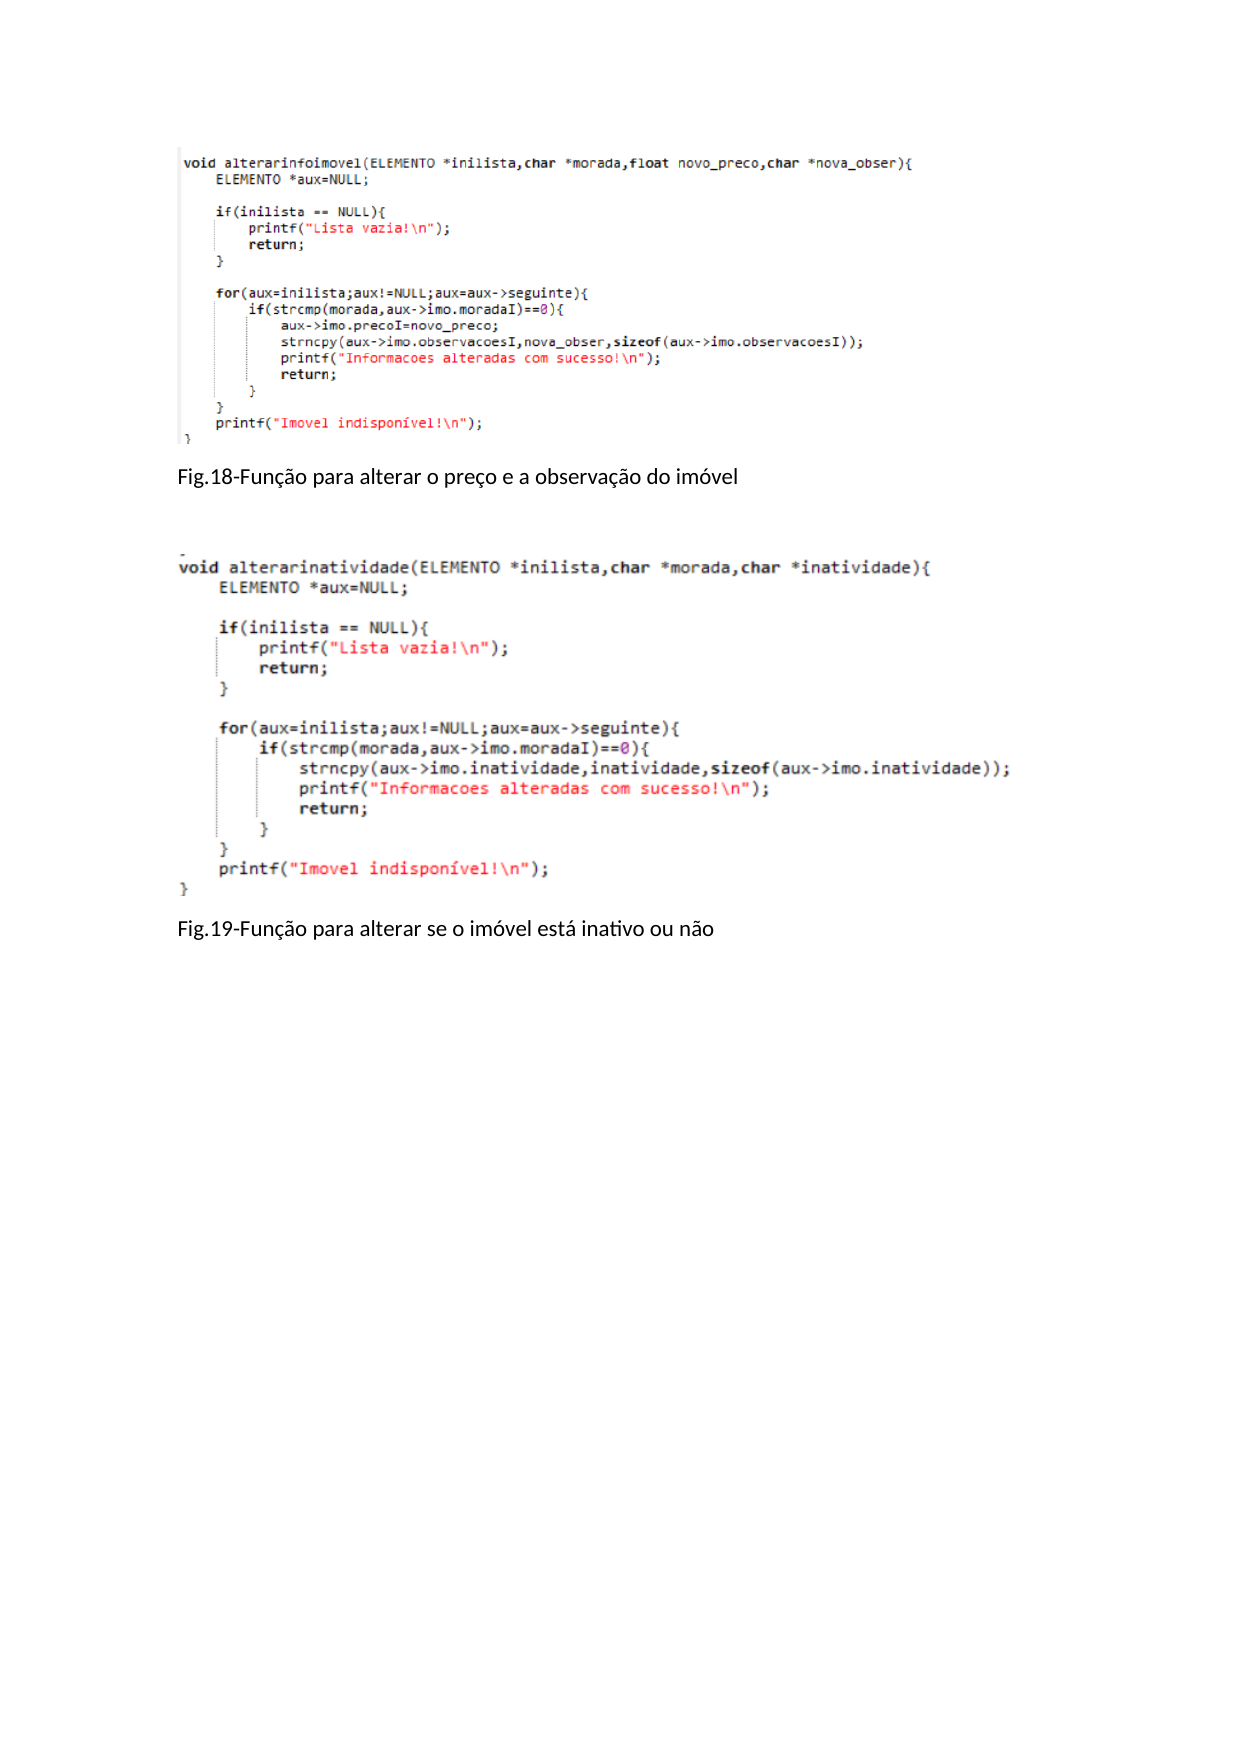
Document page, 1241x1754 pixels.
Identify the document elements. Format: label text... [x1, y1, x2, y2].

text Fig.19-Função para alterar se o imóvel está inativo ou não [177, 914, 1063, 942]
text Fig.18-Função para alterar o preço e a observação do imóvel [177, 462, 1063, 490]
